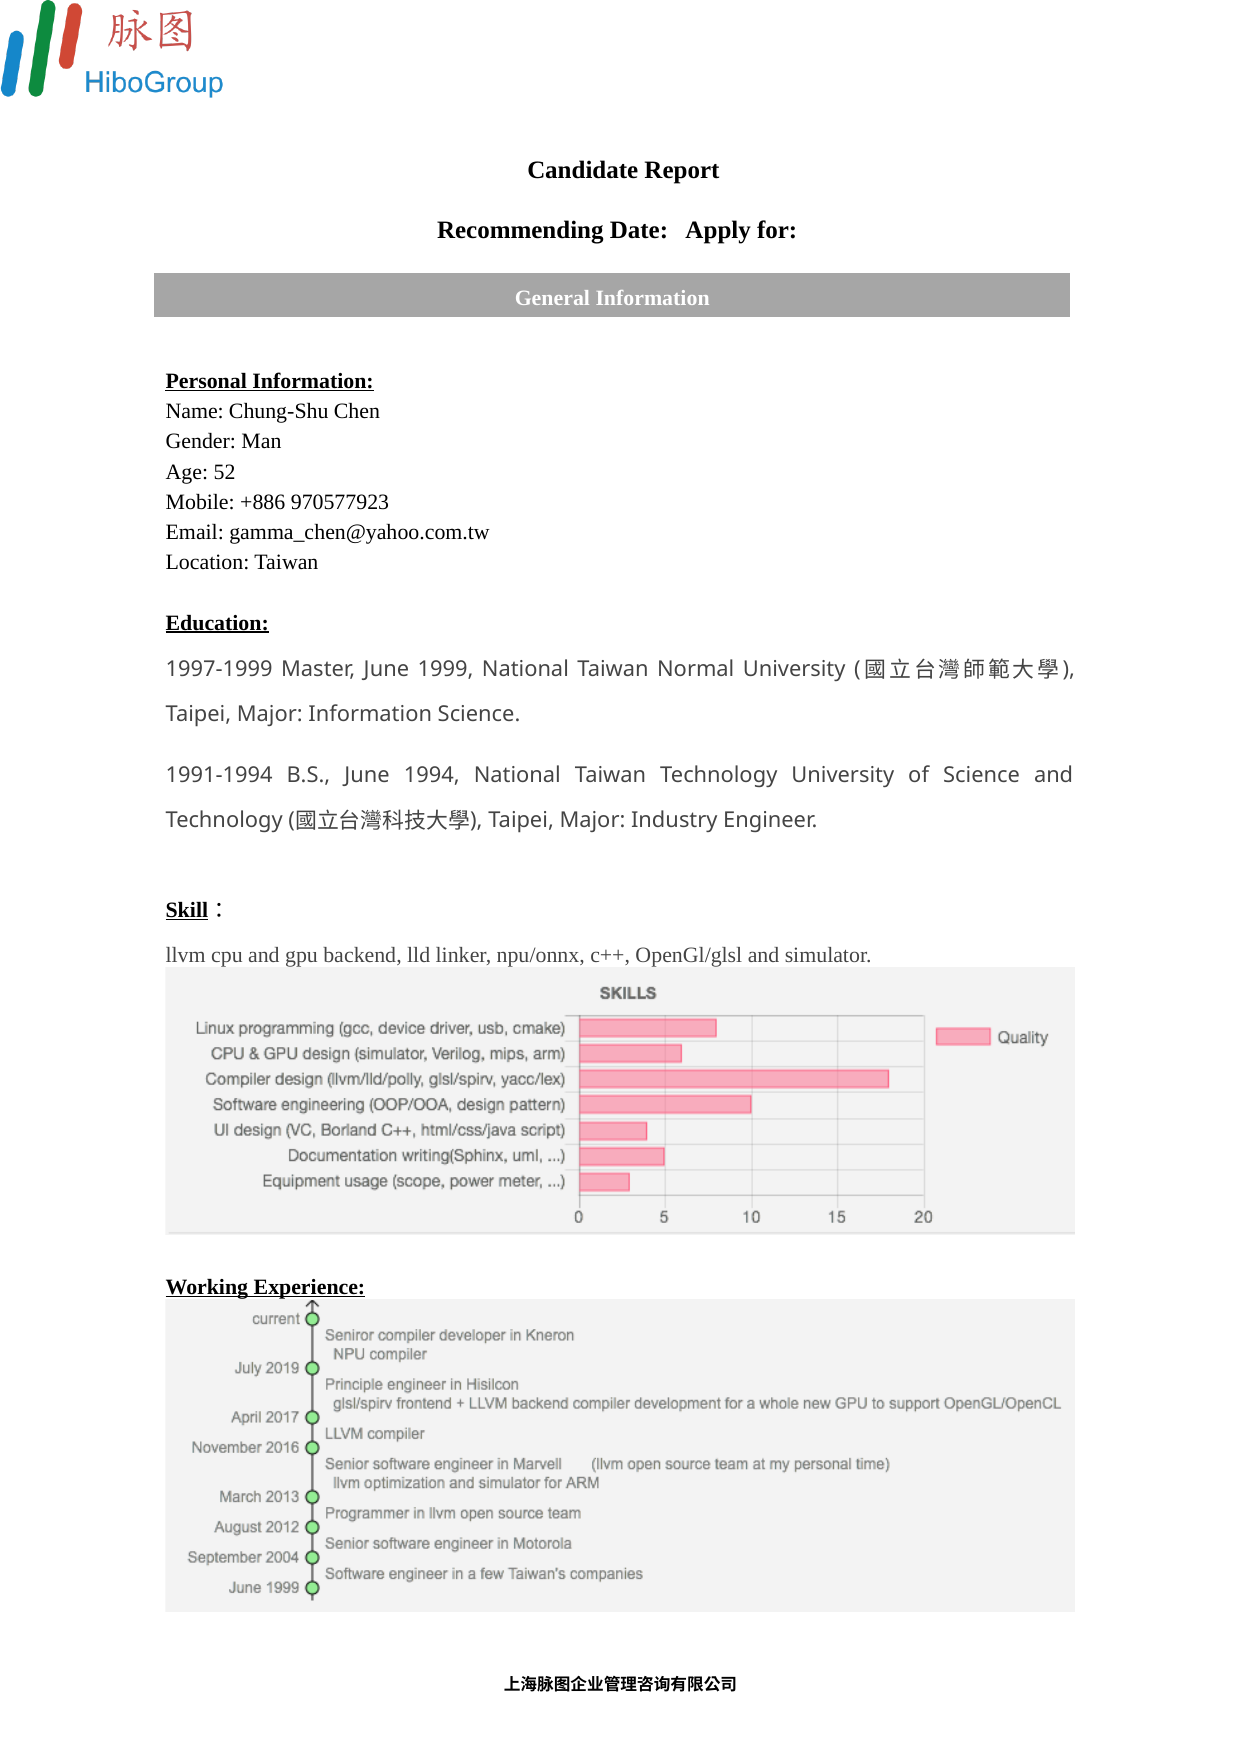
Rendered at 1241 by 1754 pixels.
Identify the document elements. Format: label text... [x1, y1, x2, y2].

text 1991-1994 B.S., June 1994, National Taiwan Technology University of Science and Technology (國立台灣科技大學), Taipei, Major: Industry Engineer. [165, 756, 1075, 846]
text Mobile: +886 970577923 [165, 484, 1075, 514]
text Candidate Report [165, 152, 1075, 182]
text Recommending Date: Apply for: [165, 212, 1075, 242]
text Skill： [165, 877, 1075, 937]
text Age: 52 [165, 454, 1075, 484]
text Email: gamma_chen@yahoo.com.tw [165, 514, 1075, 544]
text Location: Taiwan [165, 544, 1075, 574]
subtitle Personal Information: [165, 363, 1075, 393]
picture [0, 0, 254, 107]
text 1997-1999 Master, June 1999, National Taiwan Normal University (國立台灣師範大學), Taipei, Major: Information Science. [165, 635, 1075, 726]
text Name: Chung-Shu Chen [165, 393, 1075, 423]
text Working Experience: [165, 1269, 1075, 1299]
picture [165, 967, 1075, 1235]
subtitle Education: [165, 605, 1075, 635]
picture [165, 1299, 1075, 1612]
text Gender: Man [165, 423, 1075, 454]
text llvm cpu and gpu backend, lld linker, npu/onnx, c++, OpenGl/glsl and simulator. [165, 937, 1075, 967]
table_header General Information [154, 273, 1070, 317]
